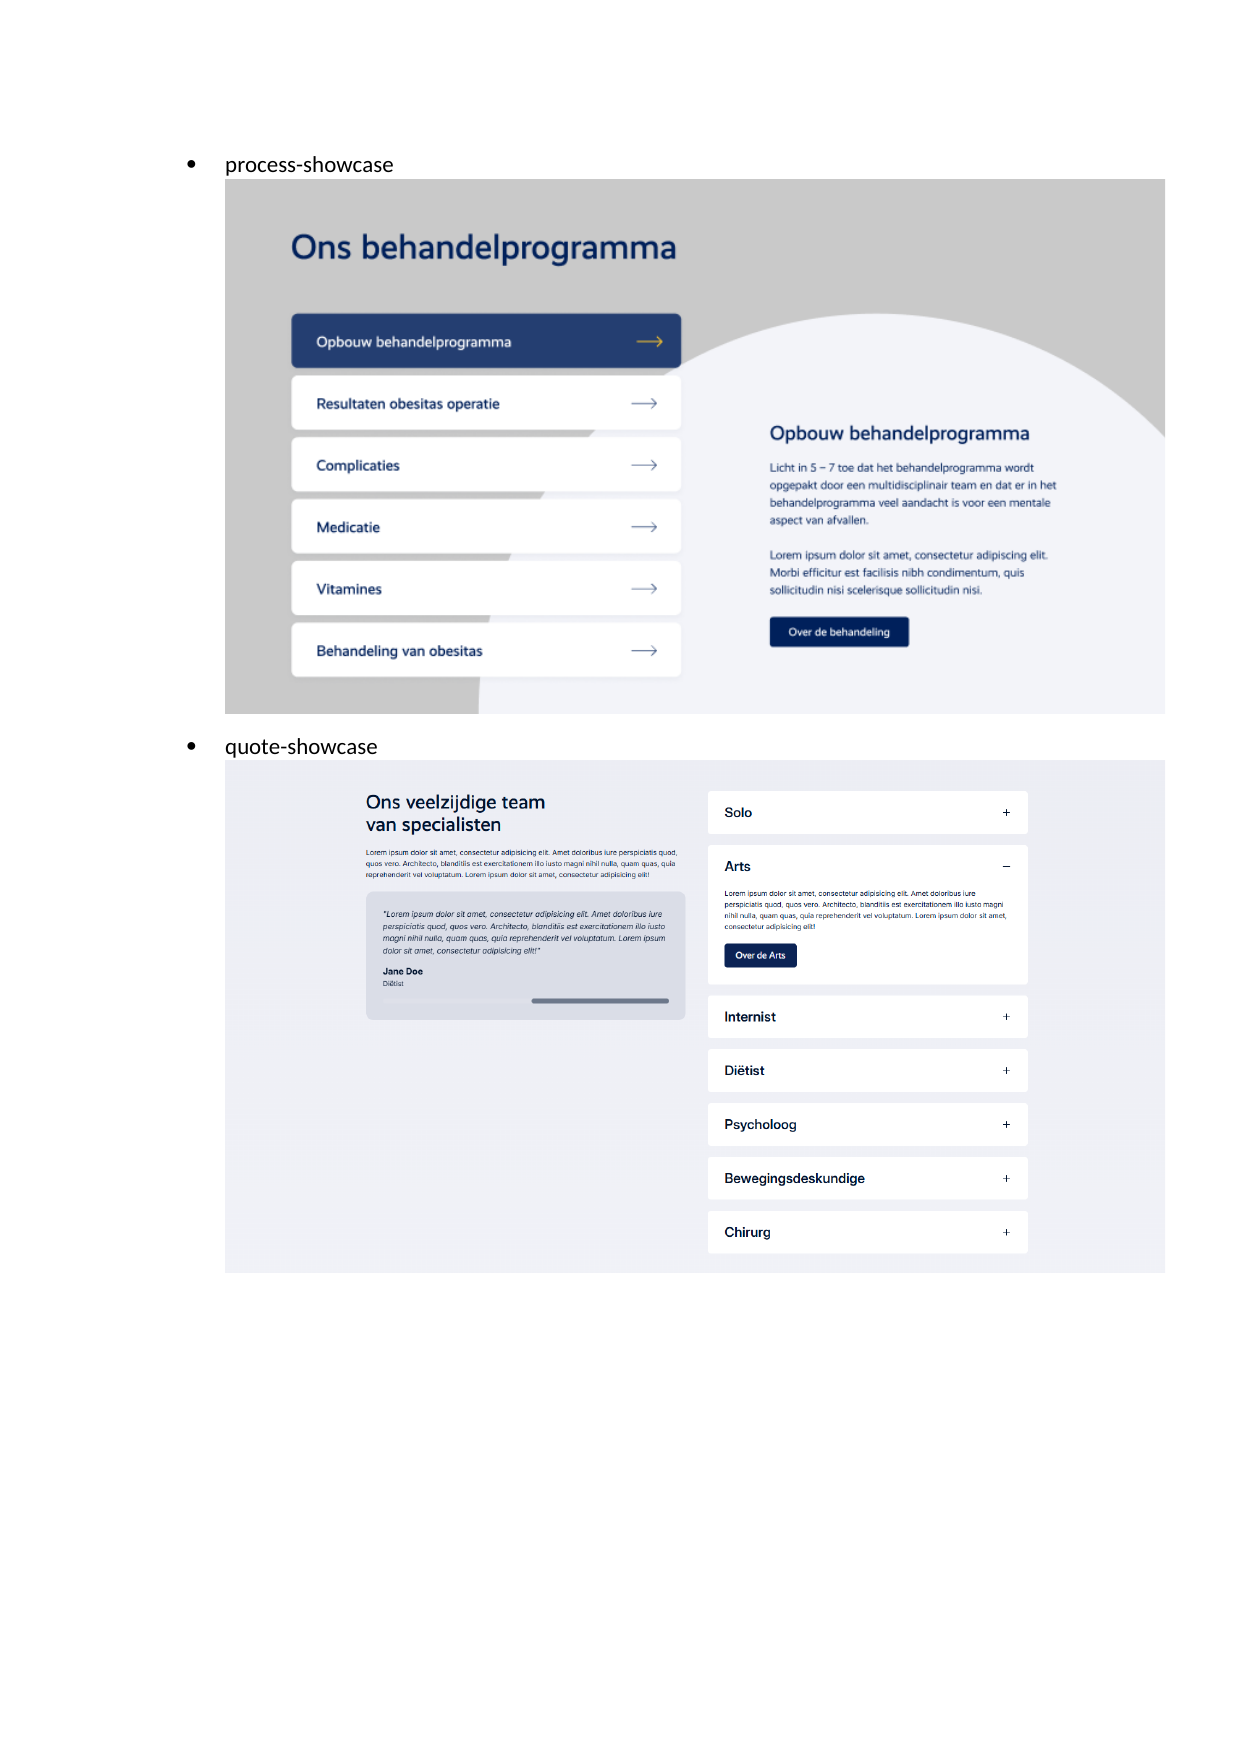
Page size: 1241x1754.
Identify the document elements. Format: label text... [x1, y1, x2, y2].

list quote-showcase [187, 732, 1090, 1273]
list process-showcase [187, 150, 1090, 714]
